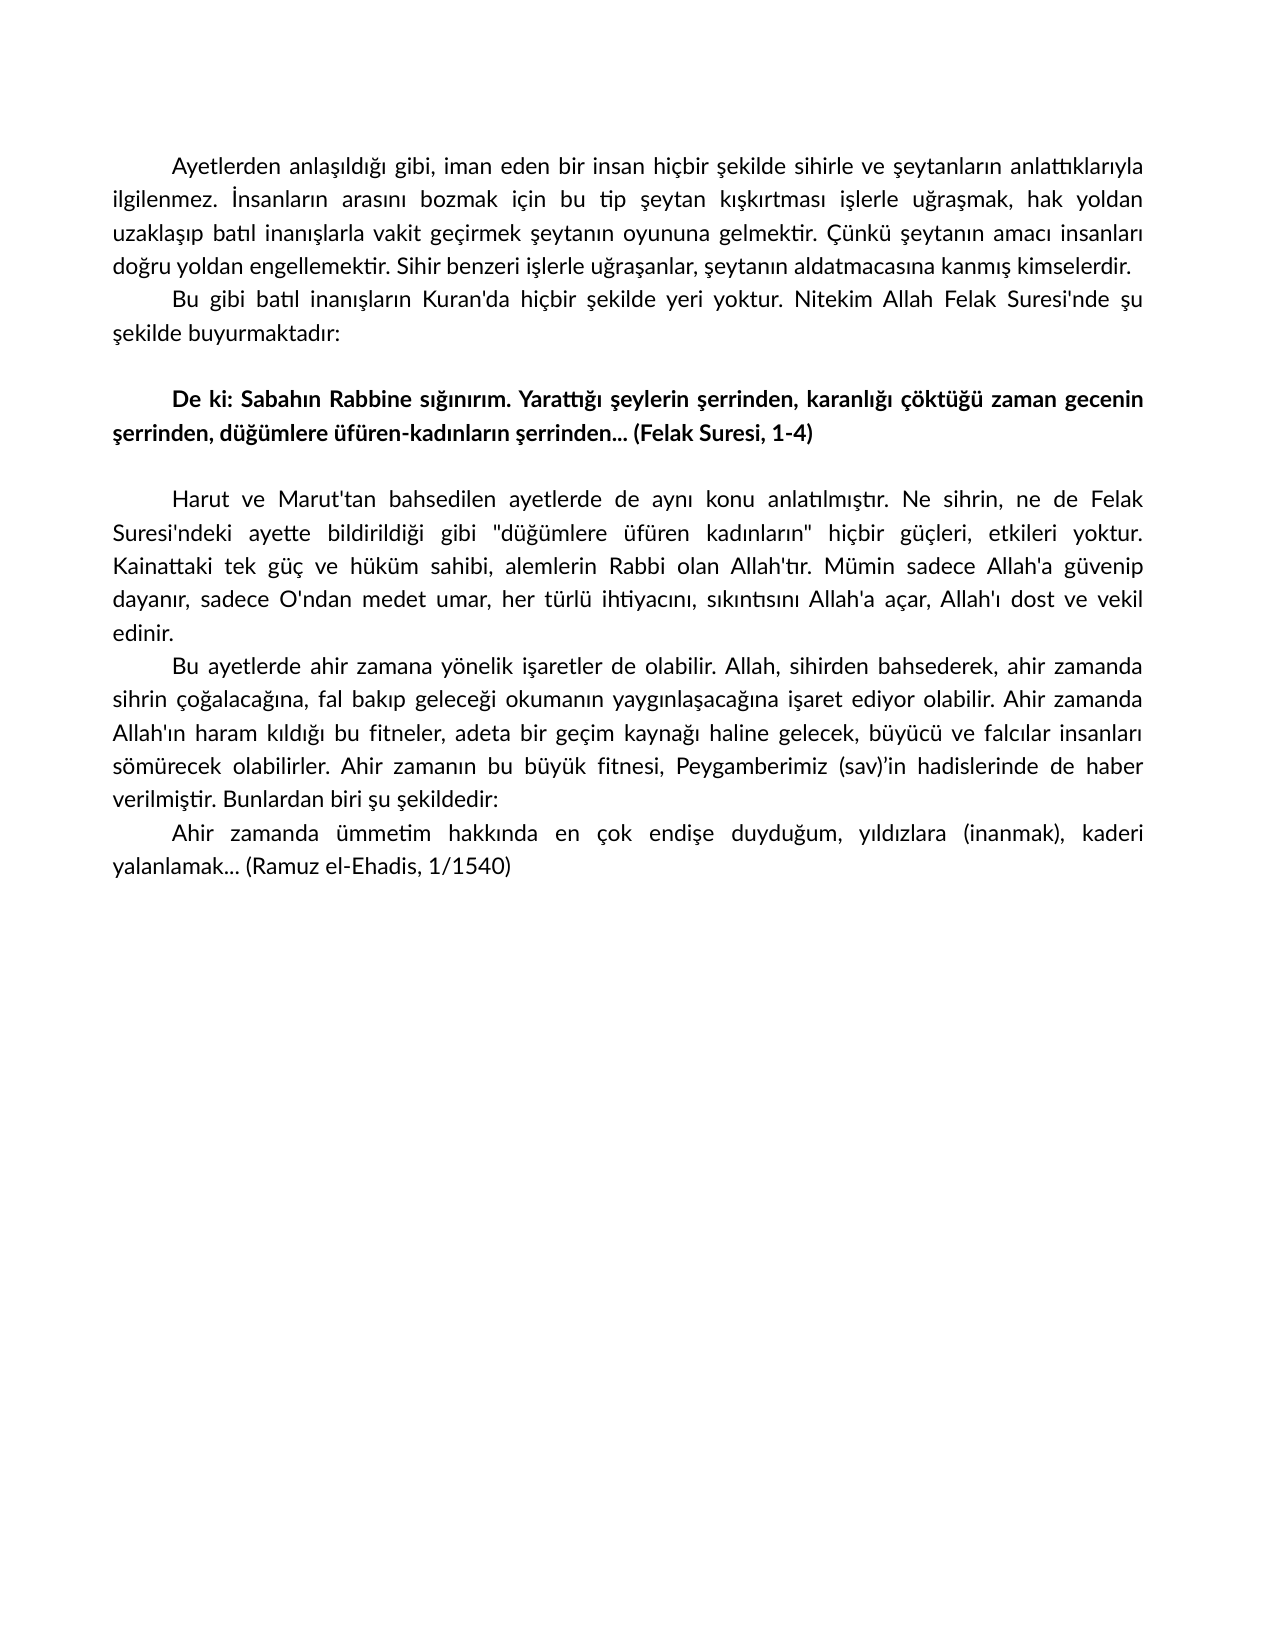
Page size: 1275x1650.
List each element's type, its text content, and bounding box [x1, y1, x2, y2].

text Bu ayetlerde ahir zamana yönelik işaretler de olabilir. Allah, sihirden bahsederek, ahir zamanda sihrin çoğalacağına, fal bakıp geleceği okumanın yaygınlaşacağına işaret ediyor olabilir. Ahir zamanda Allah'ın haram kıldığı bu fitneler, adeta bir geçim kaynağı haline gelecek, büyücü ve falcılar insanları sömürecek olabilirler. Ahir zamanın bu büyük fitnesi, Peygamberimiz (sav)’in hadislerinde de haber verilmiştir. Bunlardan biri şu şekildedir: [112, 648, 1145, 814]
text Harut ve Marut'tan bahsedilen ayetlerde de aynı konu anlatılmıştır. Ne sihrin, ne de Felak Suresi'ndeki ayette bildirildiği gibi "düğümlere üfüren kadınların" hiçbir güçleri, etkileri yoktur. Kainattaki tek güç ve hüküm sahibi, alemlerin Rabbi olan Allah'tır. Mümin sadece Allah'a güvenip dayanır, sadece O'ndan medet umar, her türlü ihtiyacını, sıkıntısını Allah'a açar, Allah'ı dost ve vekil edinir. [112, 481, 1145, 648]
text Ahir zamanda ümmetim hakkında en çok endişe duyduğum, yıldızlara (inanmak), kaderi yalanlamak... (Ramuz el-Ehadis, 1/1540) [112, 814, 1145, 881]
text De ki: Sabahın Rabbine sığınırım. Yarattığı şeylerin şerrinden, karanlığı çöktüğü zaman gecenin şerrinden, düğümlere üfüren-kadınların şerrinden... (Felak Suresi, 1-4) [112, 381, 1145, 448]
text Ayetlerden anlaşıldığı gibi, iman eden bir insan hiçbir şekilde sihirle ve şeytanların anlattıklarıyla ilgilenmez. İnsanların arasını bozmak için bu tip şeytan kışkırtması işlerle uğraşmak, hak yoldan uzaklaşıp batıl inanışlarla vakit geçirmek şeytanın oyununa gelmektir. Çünkü şeytanın amacı insanları doğru yoldan engellemektir. Sihir benzeri işlerle uğraşanlar, şeytanın aldatmacasına kanmış kimselerdir. [112, 148, 1145, 281]
text Bu gibi batıl inanışların Kuran'da hiçbir şekilde yeri yoktur. Nitekim Allah Felak Suresi'nde şu şekilde buyurmaktadır: [112, 281, 1145, 348]
